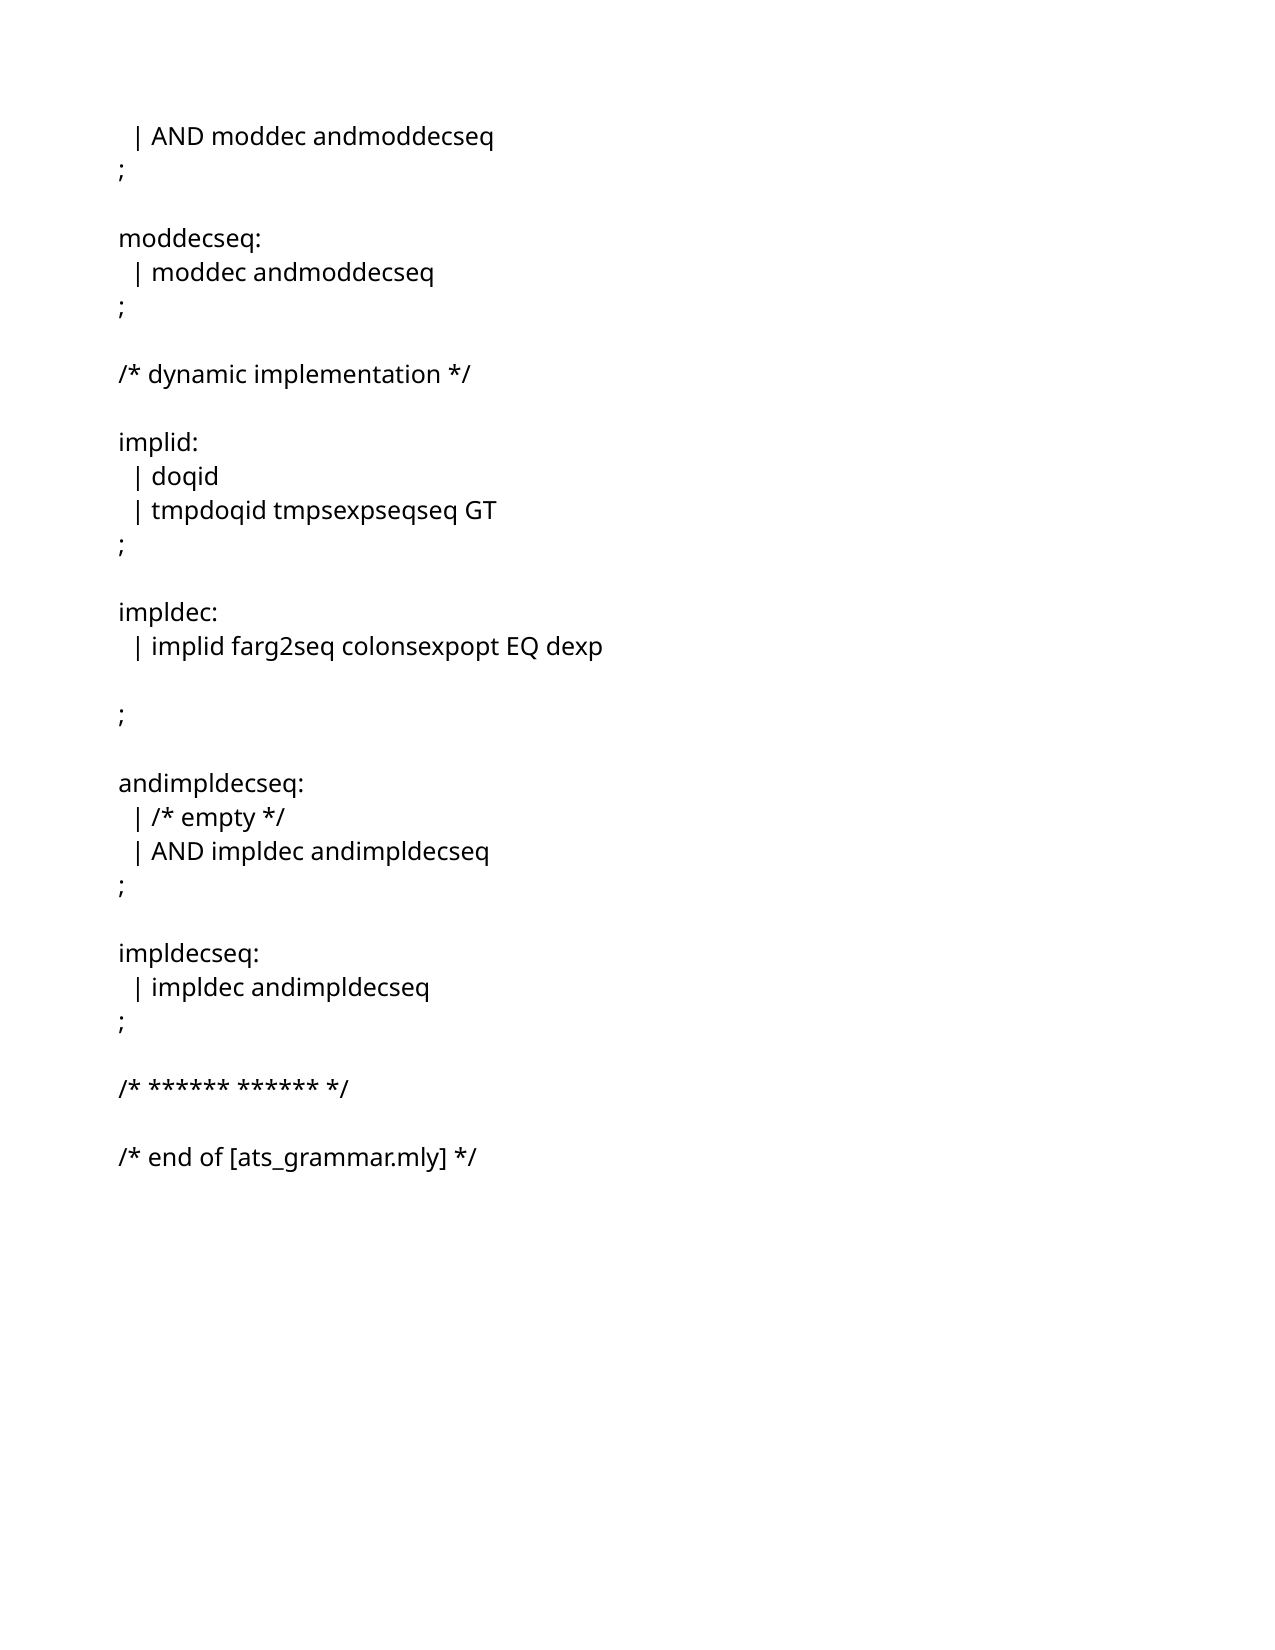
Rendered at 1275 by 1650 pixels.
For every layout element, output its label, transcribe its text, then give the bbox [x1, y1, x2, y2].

text | impldec andimpldecseq [118, 970, 1157, 1004]
text ; [118, 152, 1157, 186]
text impldec: [118, 595, 1157, 629]
text /* ****** ****** */ [118, 1072, 1157, 1106]
text | /* empty */ [118, 799, 1157, 833]
text | AND impldec andimpldecseq [118, 833, 1157, 867]
text | tmpdoqid tmpsexpseqseq GT [118, 493, 1157, 527]
text implid: [118, 425, 1157, 459]
text /* end of [ats_grammar.mly] */ [118, 1140, 1157, 1174]
text andimpldecseq: [118, 765, 1157, 799]
text | moddec andmoddecseq [118, 254, 1157, 288]
text ; [118, 527, 1157, 561]
text ; [118, 697, 1157, 731]
text | doqid [118, 459, 1157, 493]
text | AND moddec andmoddecseq [118, 118, 1157, 152]
text impldecseq: [118, 936, 1157, 970]
text ; [118, 1004, 1157, 1038]
text moddecseq: [118, 220, 1157, 254]
text /* dynamic implementation */ [118, 357, 1157, 391]
text ; [118, 288, 1157, 322]
text | implid farg2seq colonsexpopt EQ dexp [118, 629, 1157, 663]
text ; [118, 867, 1157, 902]
